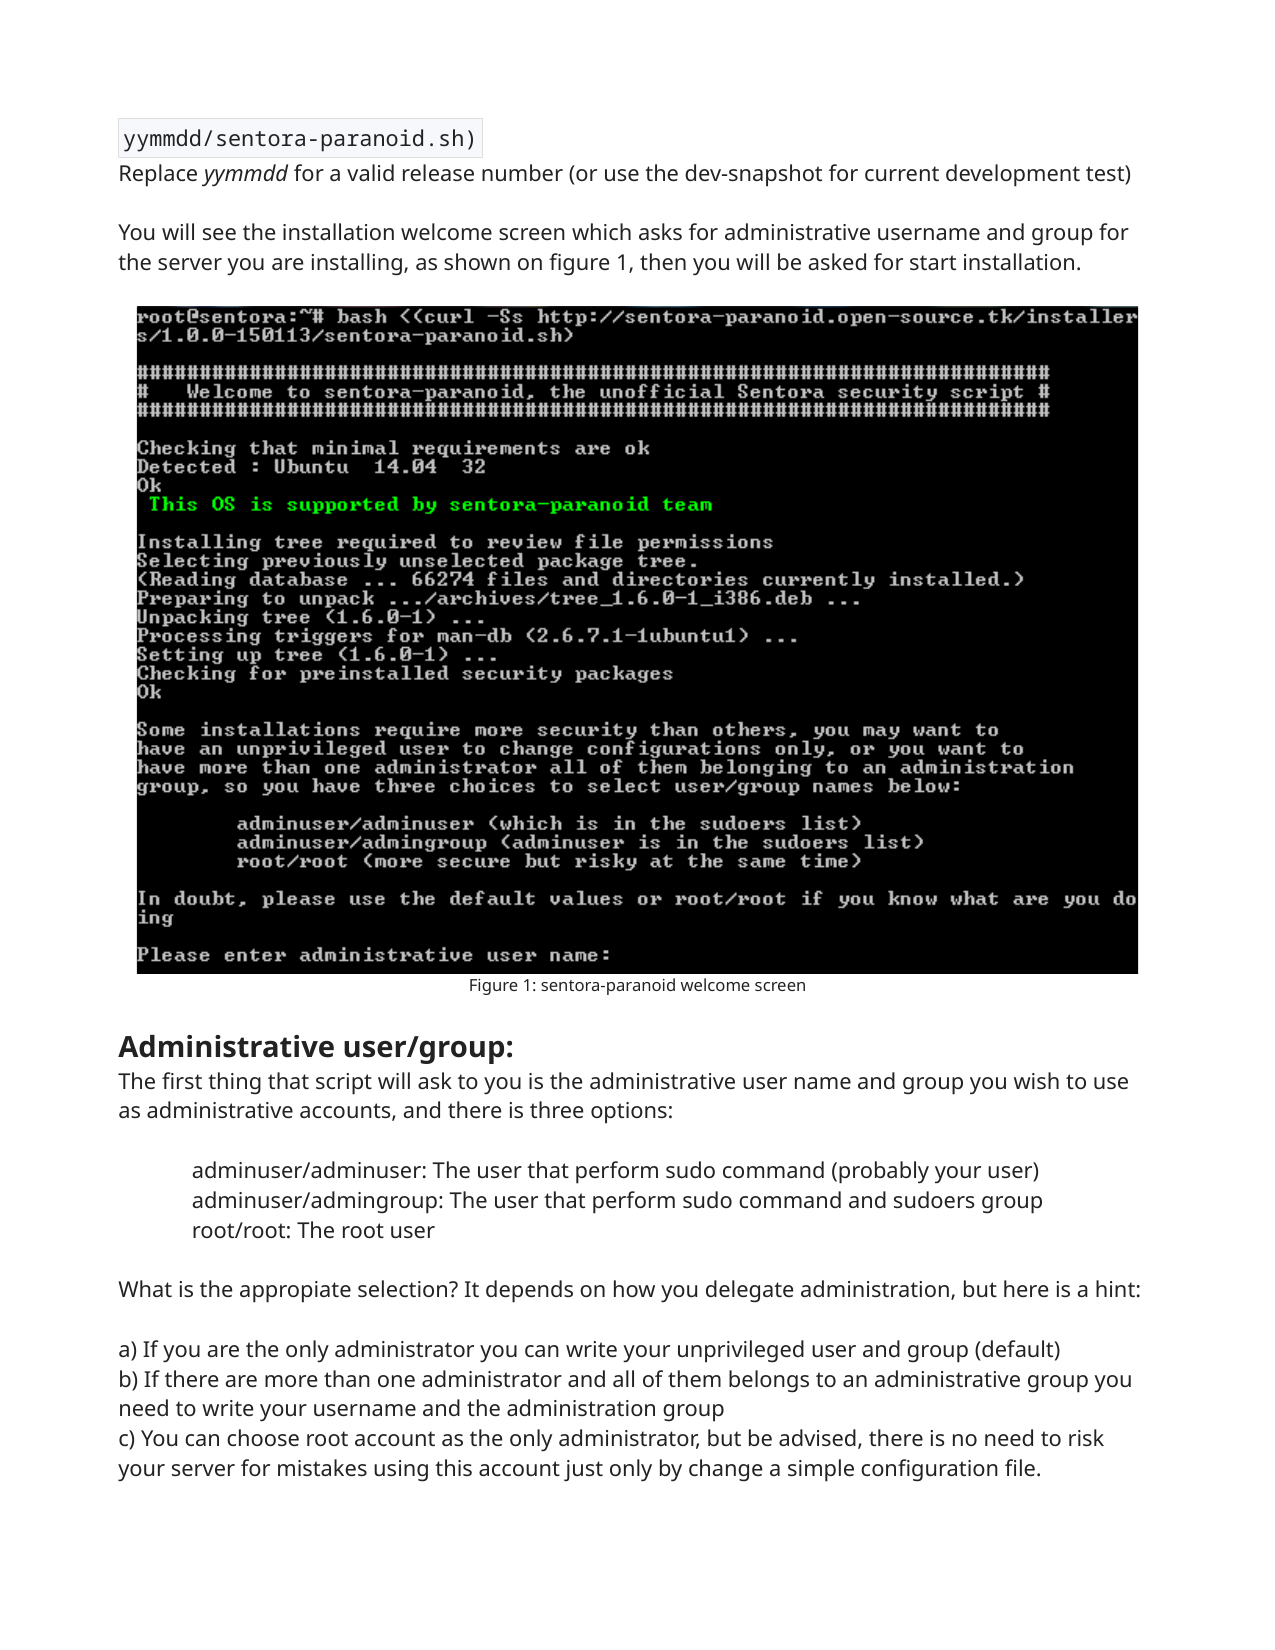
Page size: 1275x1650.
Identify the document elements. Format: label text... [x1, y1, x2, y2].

text adminuser/adminuser: The user that perform sudo command (probably your user) [118, 1155, 1157, 1185]
text yymmdd/sentora-paranoid.sh) [119, 119, 482, 157]
text c) You can choose root account as the only administrator, but be advised, there is no need to risk your server for mistakes using this account just only by change a simple configuration file. [118, 1423, 1157, 1483]
text The first thing that script will ask to you is the administrative user name and group you wish to use as administrative accounts, and there is three options: [118, 1066, 1157, 1125]
text [483, 118, 1157, 157]
text What is the appropiate selection? It depends on how you delegate administration, but here is a hint: [118, 1274, 1157, 1304]
text b) If there are more than one administrator and all of them belongs to an administrative group you need to write your username and the administration group [118, 1364, 1157, 1423]
text Figure 1: sentora-paranoid welcome screen [118, 306, 1157, 996]
text root/root: The root user [118, 1215, 1157, 1244]
text You will see the installation welcome screen which asks for administrative username and group for the server you are installing, as shown on figure 1, then you will be asked for start installation. [118, 217, 1157, 277]
text a) If you are the only administrator you can write your unprivileged user and group (default) [118, 1334, 1157, 1364]
text Replace yymmdd for a valid release number (or use the dev-snapshot for current development test) [118, 157, 1157, 187]
text adminuser/admingroup: The user that perform sudo command and sudoers group [118, 1185, 1157, 1215]
text Administrative user/group: [118, 1026, 1157, 1066]
picture [136, 306, 1139, 974]
